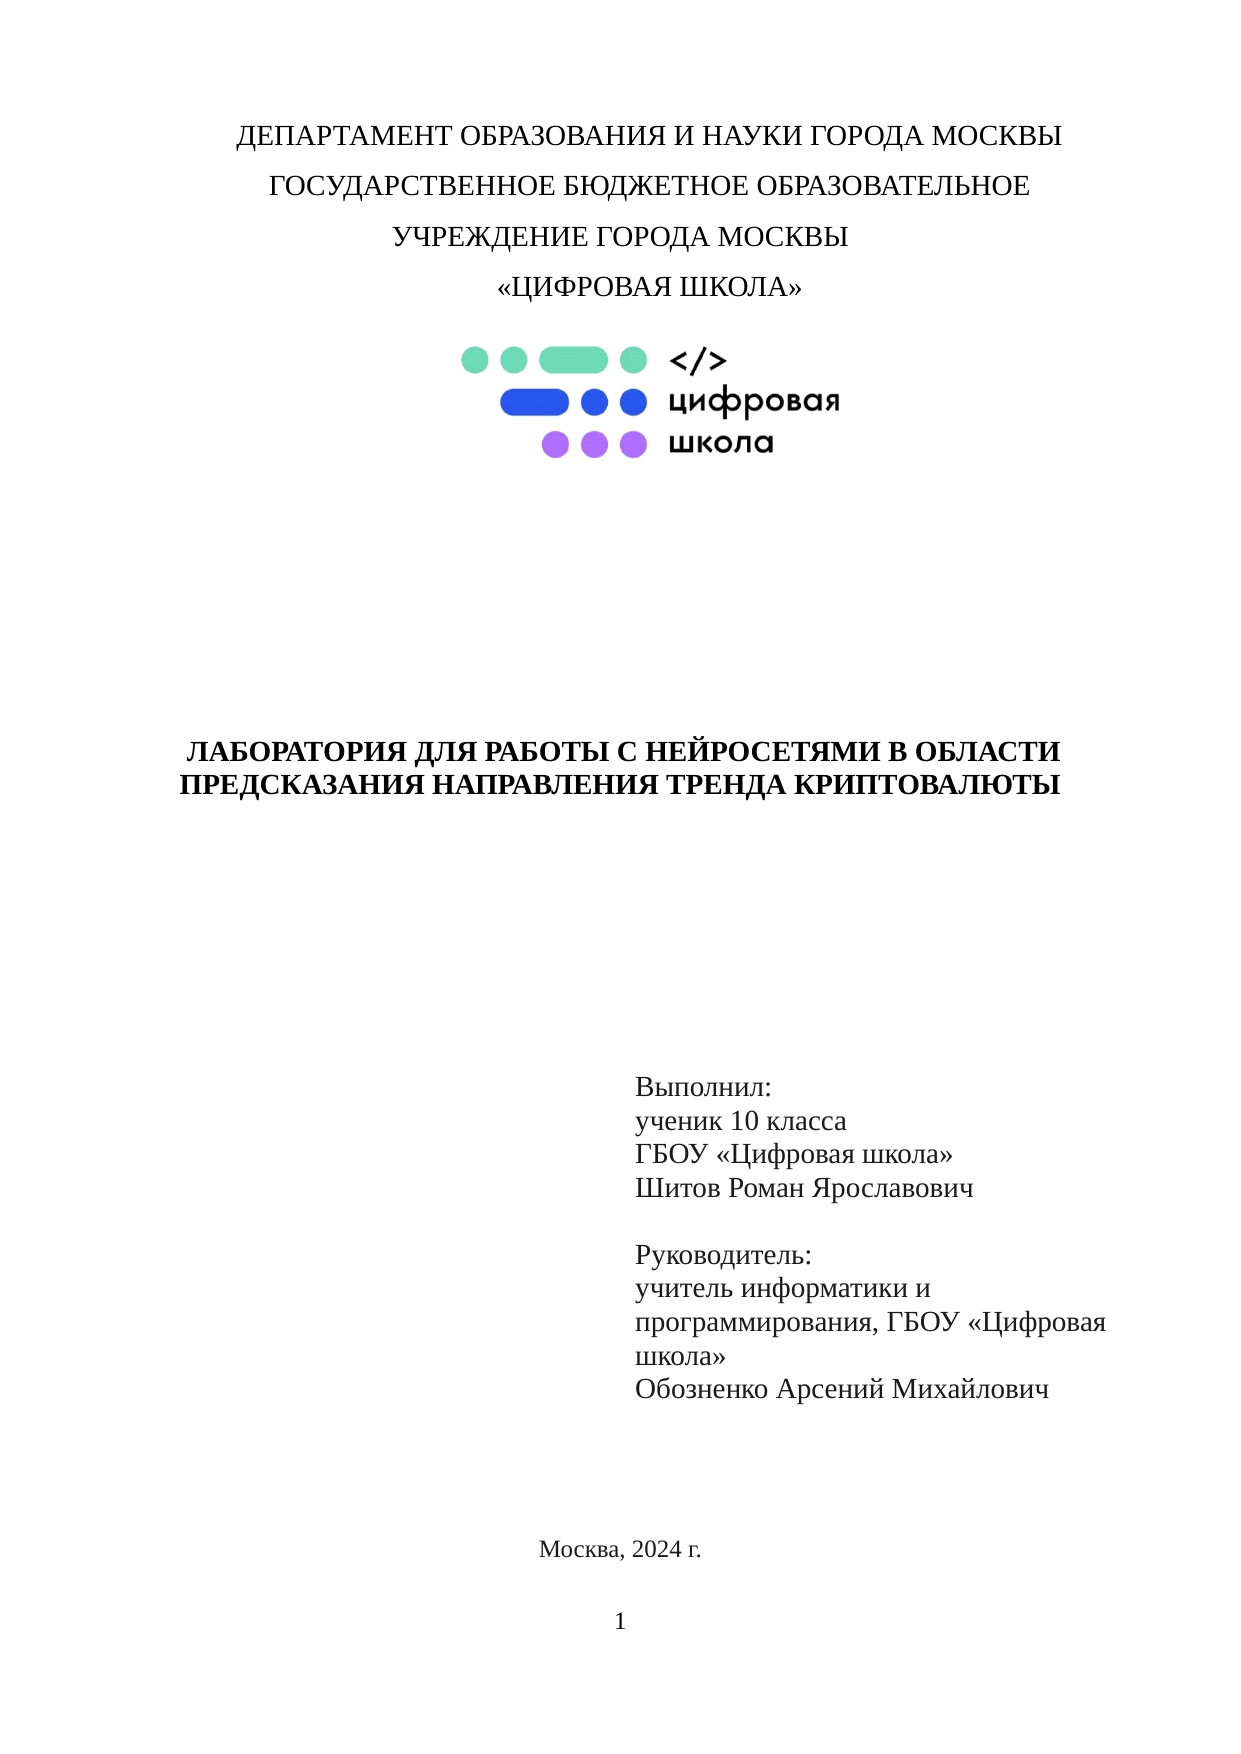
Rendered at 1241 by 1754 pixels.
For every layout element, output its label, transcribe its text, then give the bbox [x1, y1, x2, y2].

text Москва, 2024 г. [118, 1534, 1122, 1563]
text ГБОУ «Цифровая школа» [635, 1136, 1122, 1170]
text «ЦИФРОВАЯ ШКОЛА» [118, 269, 1122, 303]
text Руководитель: [635, 1237, 1122, 1271]
text Выполнил: [635, 1069, 1122, 1103]
text ГОСУДАРСТВЕННОЕ БЮДЖЕТНОЕ ОБРАЗОВАТЕЛЬНОЕ УЧРЕЖДЕНИЕ ГОРОДА МОСКВЫ [118, 168, 1122, 252]
text ДЕПАРТАМЕНТ ОБРАЗОВАНИЯ И НАУКИ ГОРОДА МОСКВЫ [118, 118, 1122, 152]
text ЛАБОРАТОРИЯ ДЛЯ РАБОТЫ С НЕЙРОСЕТЯМИ В ОБЛАСТИ ПРЕДСКАЗАНИЯ НАПРАВЛЕНИЯ ТРЕНДА КРИПТОВАЛЮТЫ [118, 734, 1122, 801]
text Шитов Роман Ярославович [635, 1170, 1122, 1203]
text Обозненко Арсений Михайлович [635, 1371, 1122, 1405]
text учитель информатики и программирования, ГБОУ «Цифровая школа» [635, 1271, 1122, 1371]
text ученик 10 класса [635, 1103, 1122, 1136]
